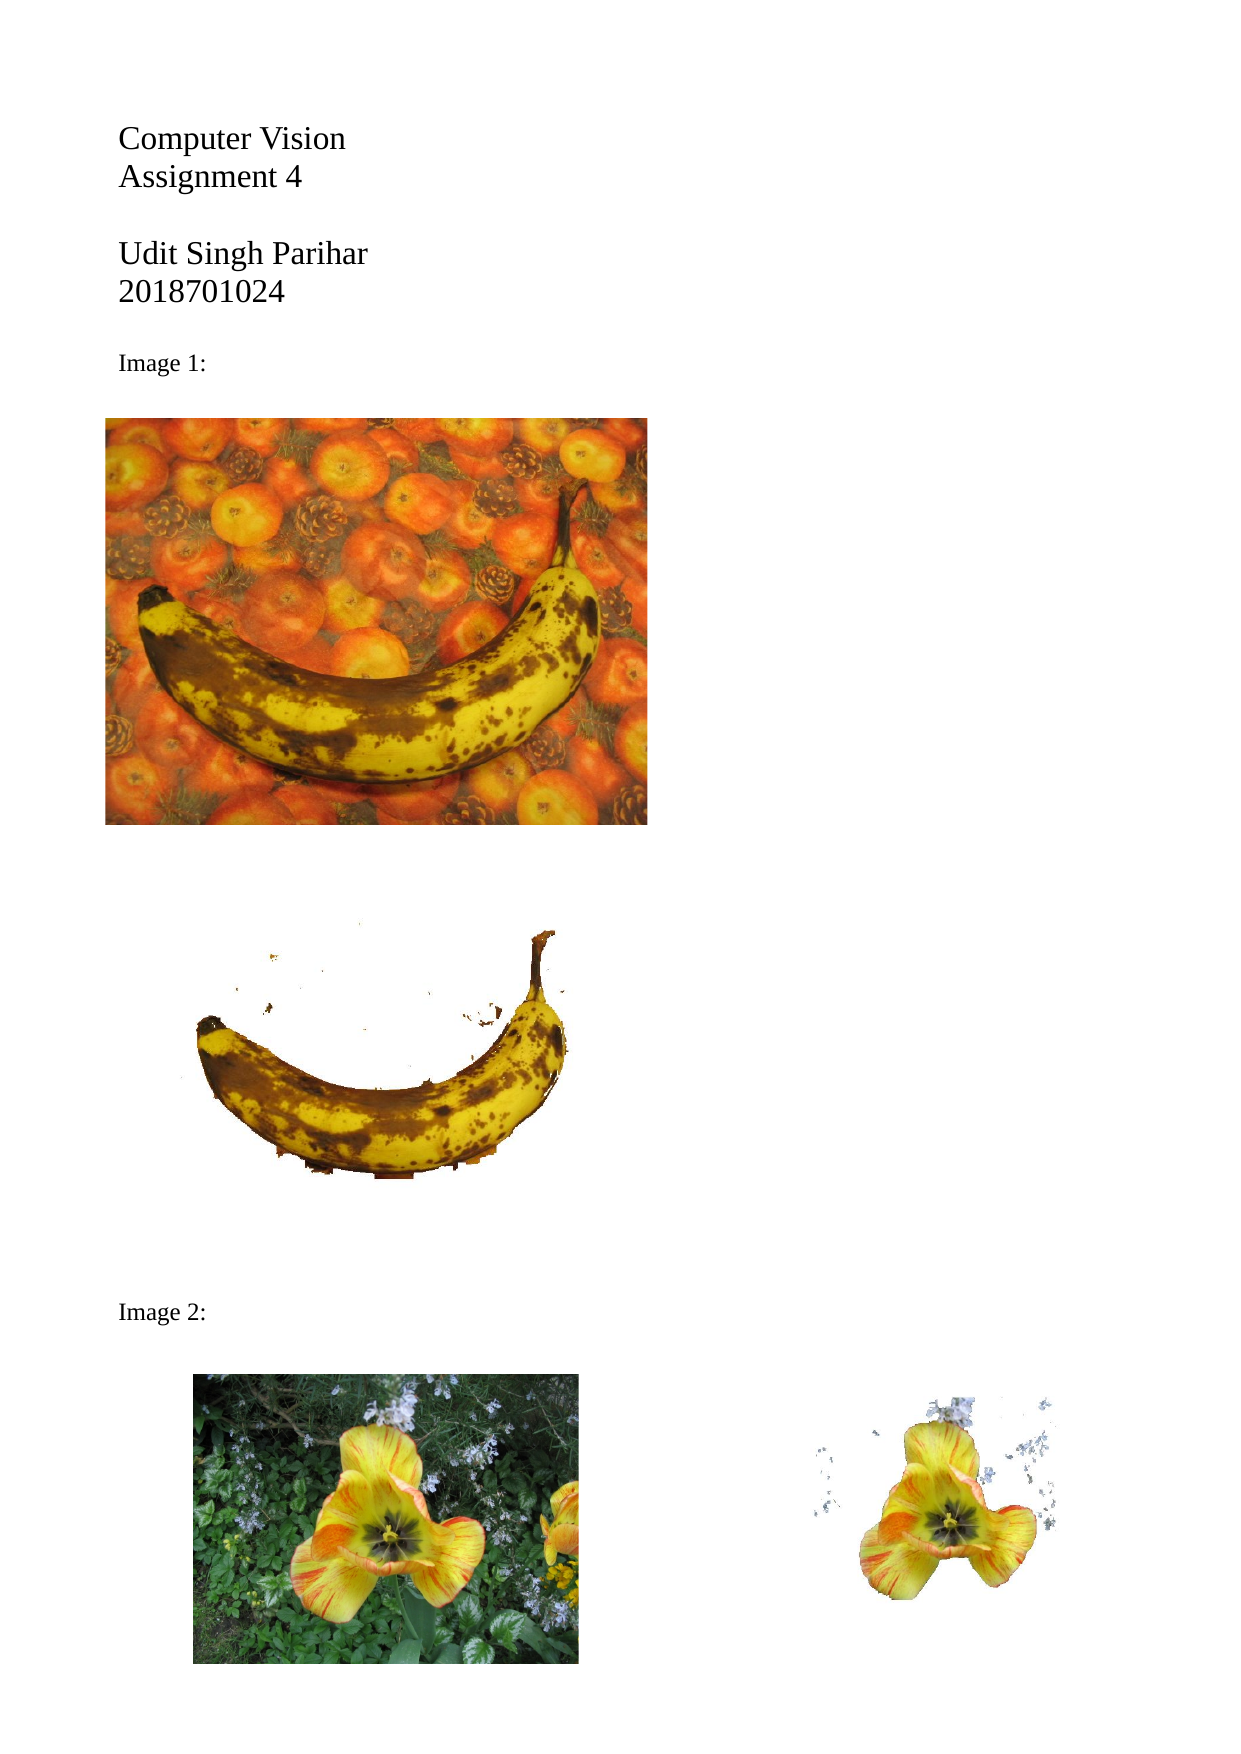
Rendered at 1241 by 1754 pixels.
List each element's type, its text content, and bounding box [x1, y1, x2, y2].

picture [193, 1374, 579, 1664]
text Assignment 4 [118, 156, 1122, 195]
text Udit Singh Parihar [118, 233, 1122, 271]
text 2018701024 [118, 271, 1122, 310]
picture [716, 1358, 1178, 1676]
text Image 1: [118, 348, 1122, 377]
picture [109, 864, 666, 1249]
picture [105, 418, 648, 825]
text Image 2: [118, 1297, 1122, 1326]
text Computer Vision [118, 118, 1122, 156]
